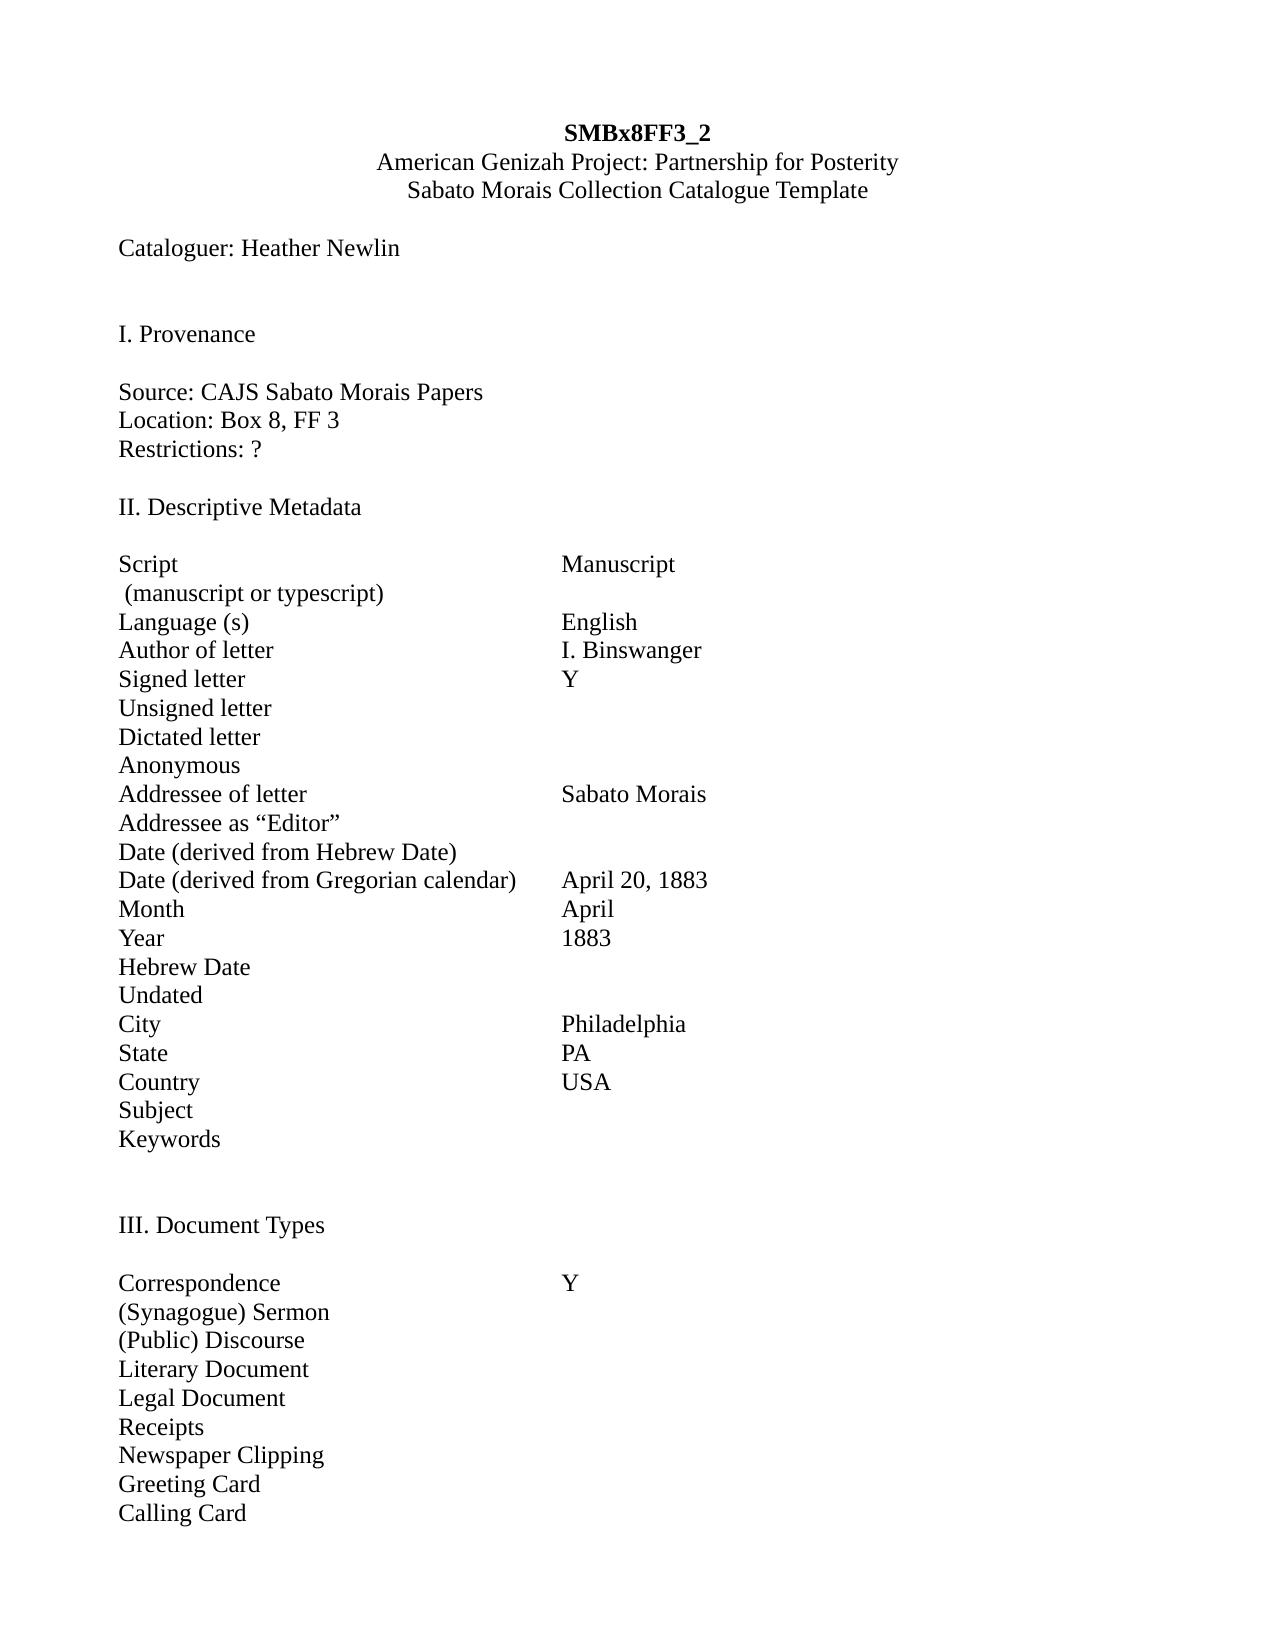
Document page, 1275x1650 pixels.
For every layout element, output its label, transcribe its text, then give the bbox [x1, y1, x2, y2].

text Dictated letter [118, 722, 1157, 751]
text Correspondence Y [118, 1268, 1157, 1297]
text Greeting Card [118, 1469, 1157, 1498]
text Signed letter Y [118, 664, 1157, 693]
text Restrictions: ? [118, 434, 1157, 463]
text III. Document Types [118, 1211, 1157, 1239]
text (manuscript or typescript) [118, 578, 1157, 607]
text Calling Card [118, 1498, 1157, 1527]
text Date (derived from Hebrew Date) [118, 837, 1157, 866]
text Legal Document [118, 1383, 1157, 1412]
text Sabato Morais Collection Catalogue Template [118, 176, 1157, 204]
text (Public) Discourse [118, 1326, 1157, 1354]
text (Synagogue) Sermon [118, 1297, 1157, 1326]
text American Genizah Project: Partnership for Posterity [118, 147, 1157, 176]
text State PA [118, 1038, 1157, 1067]
text I. Provenance [118, 319, 1157, 348]
text SMBx8FF3_2 [118, 118, 1157, 147]
text Addressee of letter Sabato Morais [118, 779, 1157, 808]
text Location: Box 8, FF 3 [118, 406, 1157, 434]
text Receipts [118, 1412, 1157, 1441]
text Cataloguer: Heather Newlin [118, 233, 1157, 262]
text Literary Document [118, 1354, 1157, 1383]
text Undated [118, 981, 1157, 1009]
text Anonymous [118, 751, 1157, 779]
text Year 1883 [118, 923, 1157, 952]
text Newspaper Clipping [118, 1441, 1157, 1469]
text Country USA [118, 1067, 1157, 1096]
text Date (derived from Gregorian calendar) April 20, 1883 [118, 866, 1157, 894]
text Language (s) English [118, 607, 1157, 636]
text Source: CAJS Sabato Morais Papers [118, 377, 1157, 406]
text Author of letter I. Binswanger [118, 636, 1157, 664]
text Unsigned letter [118, 693, 1157, 722]
text Keywords [118, 1124, 1157, 1153]
text II. Descriptive Metadata [118, 492, 1157, 521]
text Month April [118, 894, 1157, 923]
text Subject [118, 1096, 1157, 1124]
text Hebrew Date [118, 952, 1157, 981]
text City Philadelphia [118, 1009, 1157, 1038]
text Addressee as “Editor” [118, 808, 1157, 837]
text Script Manuscript [118, 549, 1157, 578]
